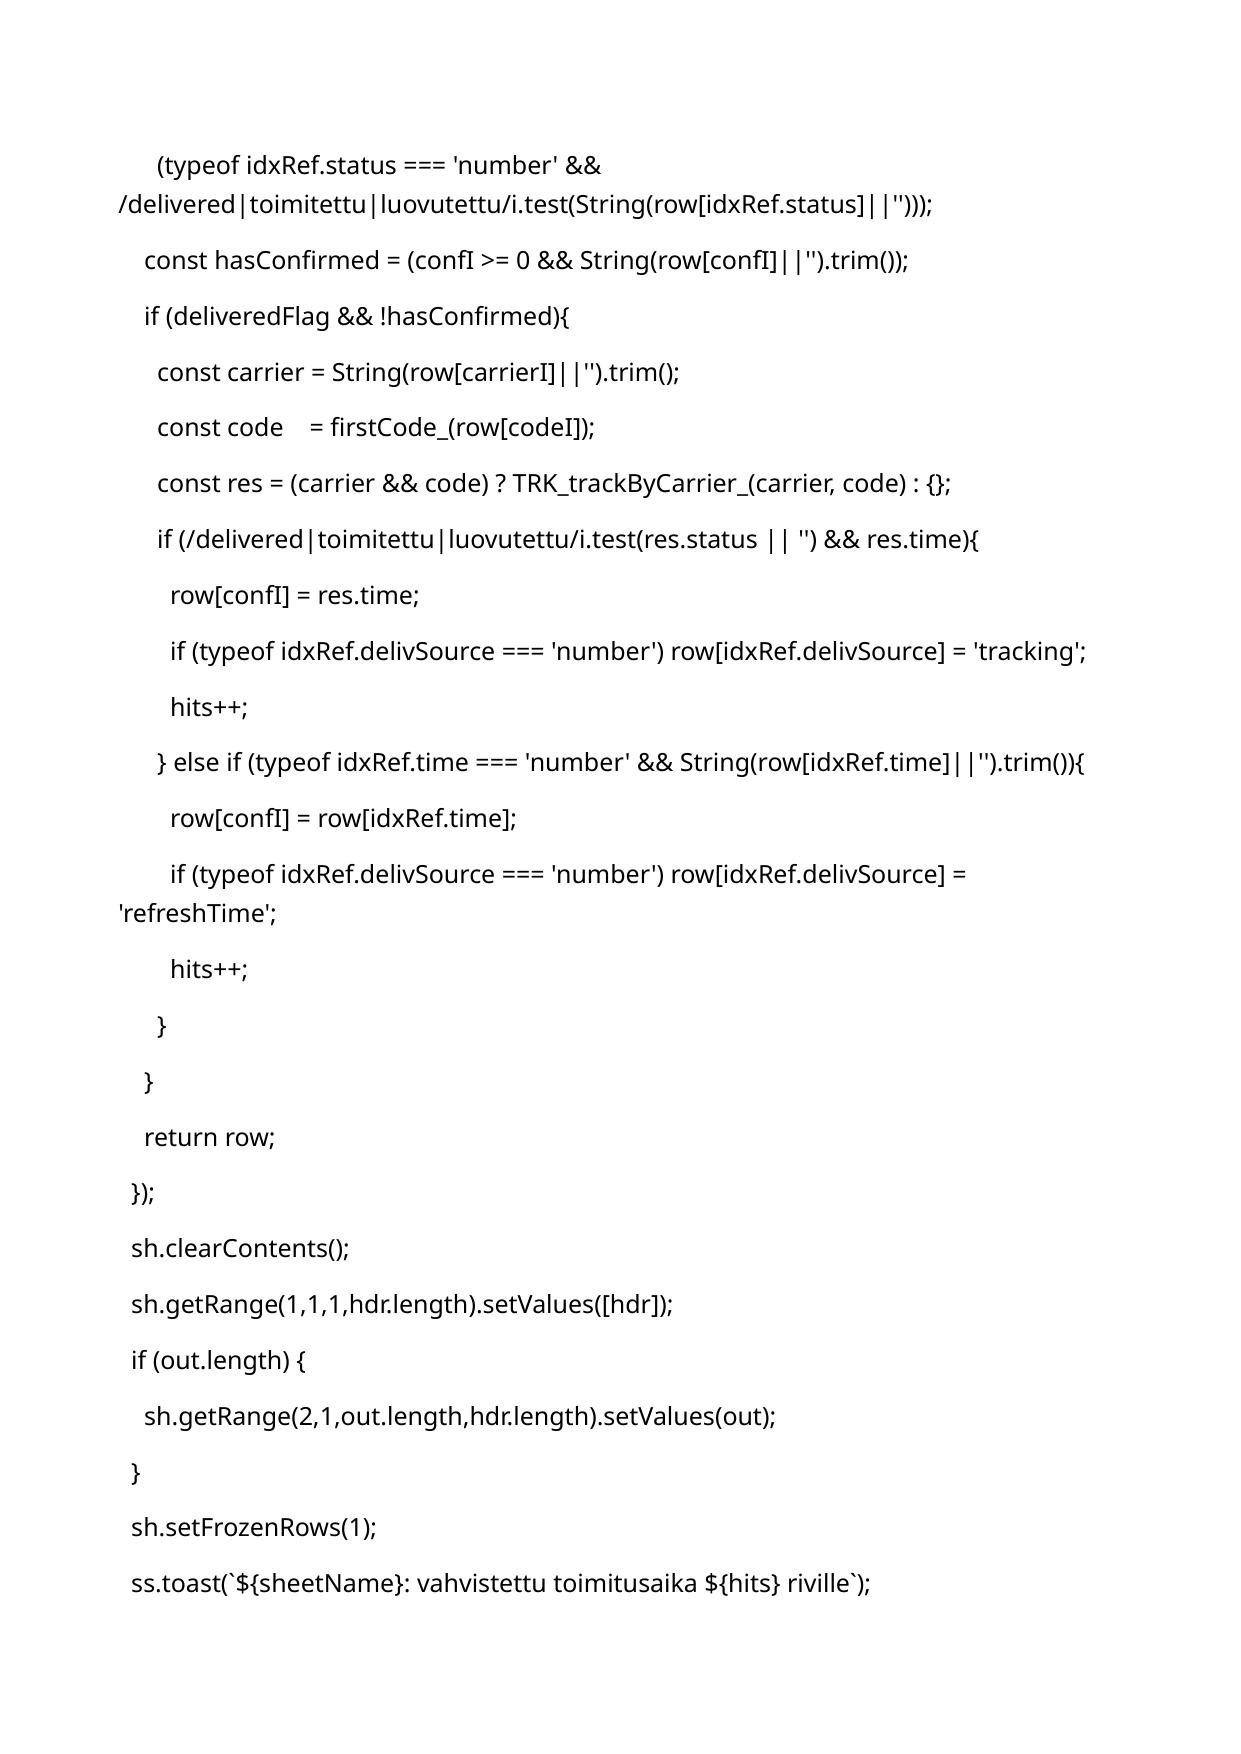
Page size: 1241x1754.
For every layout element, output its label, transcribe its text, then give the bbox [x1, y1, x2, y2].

text if (typeof idxRef.delivSource === 'number') row[idxRef.delivSource] = 'tracking'; [118, 633, 1122, 667]
text sh.getRange(2,1,out.length,hdr.length).setValues(out); [118, 1398, 1122, 1432]
text row[confI] = res.time; [118, 578, 1122, 612]
text return row; [118, 1119, 1122, 1153]
text const code = firstCode_(row[codeI]); [118, 410, 1122, 444]
text const hasConfirmed = (confI >= 0 && String(row[confI]||'').trim()); [118, 243, 1122, 277]
text }); [118, 1175, 1122, 1209]
text hits++; [118, 689, 1122, 723]
text if (/delivered|toimitettu|luovutettu/i.test(res.status || '') && res.time){ [118, 522, 1122, 556]
text hits++; [118, 952, 1122, 986]
text ss.toast(`${sheetName}: vahvistettu toimitusaika ${hits} riville`); [118, 1566, 1122, 1600]
text if (out.length) { [118, 1343, 1122, 1377]
text if (deliveredFlag && !hasConfirmed){ [118, 298, 1122, 332]
text sh.clearContents(); [118, 1231, 1122, 1265]
text sh.setFrozenRows(1); [118, 1510, 1122, 1544]
text } [118, 1454, 1122, 1488]
text const res = (carrier && code) ? TRK_trackByCarrier_(carrier, code) : {}; [118, 466, 1122, 500]
text row[confI] = row[idxRef.time]; [118, 801, 1122, 835]
text } [118, 1008, 1122, 1042]
text const carrier = String(row[carrierI]||'').trim(); [118, 354, 1122, 388]
text (typeof idxRef.status === 'number' && /delivered|toimitettu|luovutettu/i.test(String(row[idxRef.status]||''))); [118, 148, 1122, 221]
text } else if (typeof idxRef.time === 'number' && String(row[idxRef.time]||'').trim()){ [118, 745, 1122, 779]
text sh.getRange(1,1,1,hdr.length).setValues([hdr]); [118, 1287, 1122, 1321]
text } [118, 1063, 1122, 1097]
text if (typeof idxRef.delivSource === 'number') row[idxRef.delivSource] = 'refreshTime'; [118, 857, 1122, 930]
